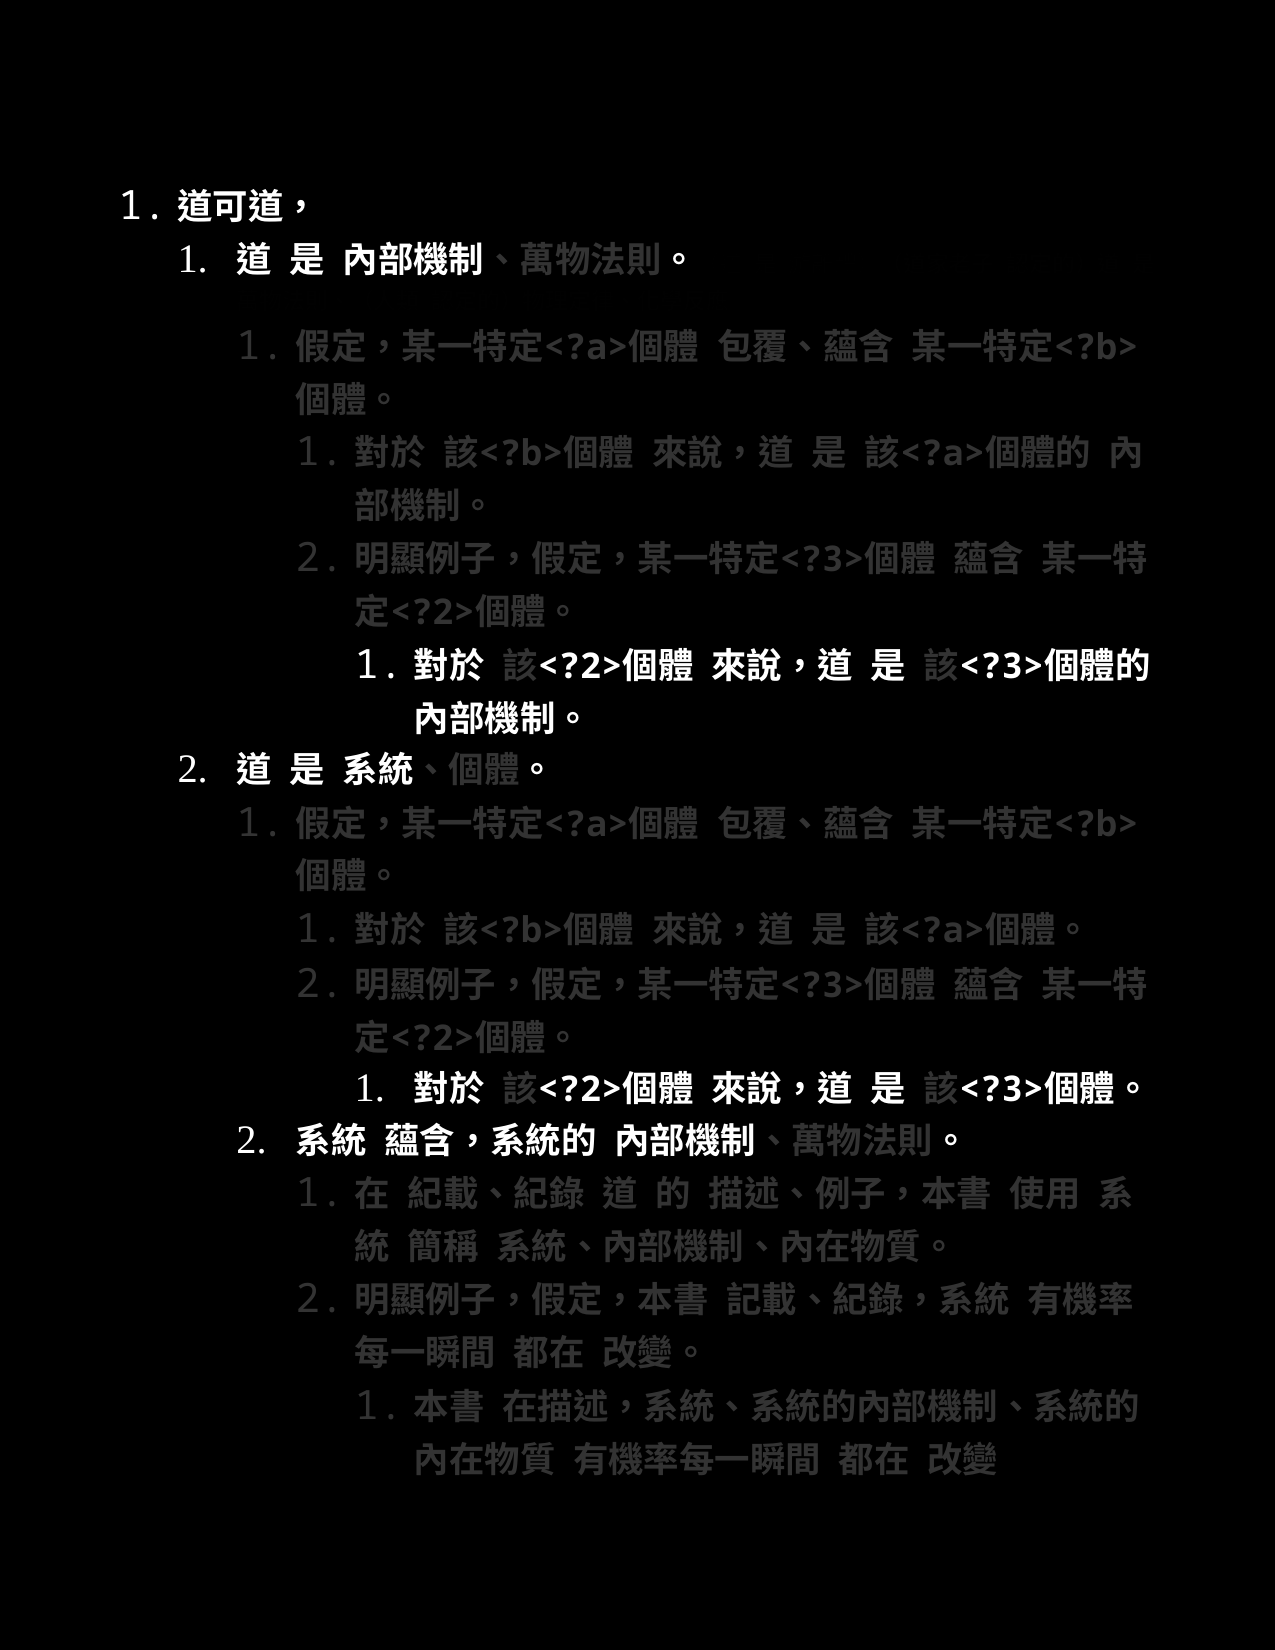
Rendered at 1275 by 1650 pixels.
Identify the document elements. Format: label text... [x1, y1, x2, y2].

list 明顯例子，假定，本書 記載、紀錄，系統 有機率每一瞬間 都在 改變。 [295, 1269, 1157, 1376]
list 對於 該<?2>個體 來說，道 是 該<?3>個體的 內部機制。 [354, 635, 1157, 741]
list 道 是 內部機制、萬物法則。（道 是 游離體）（道家老子 認定的）道 是 萬物法則、（人類 認定的）物理定律、化學反應 [177, 231, 1157, 316]
list 本書 在描述，系統、系統的內部機制、系統的內在物質 有機率每一瞬間 都在 改變 [354, 1376, 1157, 1482]
list 道 是 系統、個體。 [177, 741, 1157, 793]
list 對於 該<?b>個體 來說，道 是 該<?a>個體。 [295, 899, 1157, 954]
list 對於 該<?2>個體 來說，道 是 該<?3>個體。 [354, 1061, 1157, 1112]
list 假定，某一特定<?a>個體 包覆、蘊含 某一特定<?b>個體。 [236, 316, 1157, 422]
list 對於 該<?b>個體 來說，道 是 該<?a>個體的 內部機制。 [295, 422, 1157, 529]
list 道可道， [118, 176, 1157, 231]
list 系統 蘊含，系統的 內部機制、萬物法則。 [236, 1112, 1157, 1163]
list 假定，某一特定<?a>個體 包覆、蘊含 某一特定<?b>個體。 [236, 793, 1157, 899]
list 在 紀載、紀錄 道 的 描述、例子，本書 使用 系統 簡稱 系統、內部機制、內在物質。 [295, 1163, 1157, 1269]
list 明顯例子，假定，某一特定<?3>個體 蘊含 某一特定<?2>個體。 [295, 954, 1157, 1061]
list 明顯例子，假定，某一特定<?3>個體 蘊含 某一特定<?2>個體。 [295, 529, 1157, 635]
